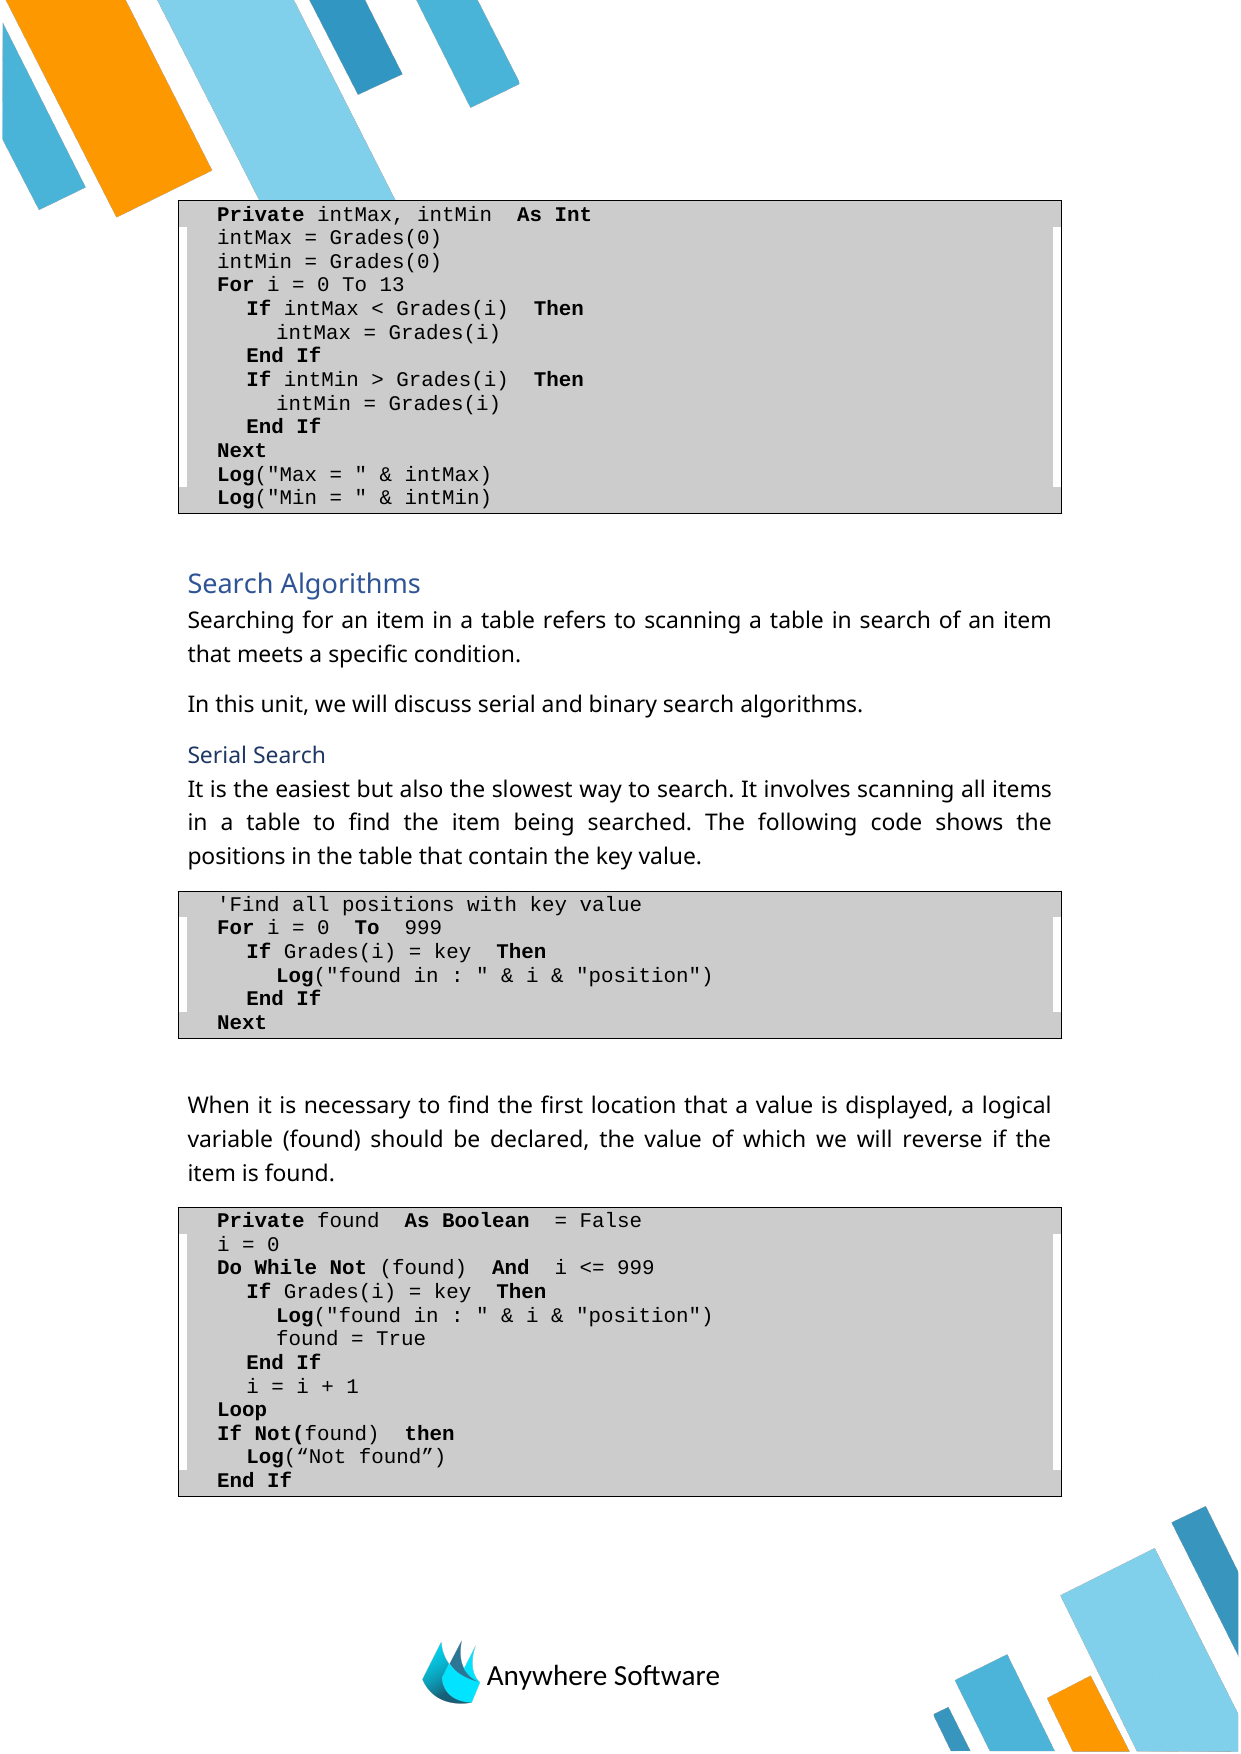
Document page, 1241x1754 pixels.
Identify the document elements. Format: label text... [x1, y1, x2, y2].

text If Grades(i) = key Then [187, 1281, 1053, 1305]
text End If [187, 1352, 1053, 1376]
text For i = 0 To 13 [187, 274, 1053, 298]
text If intMin > Grades(i) Then [187, 369, 1053, 393]
text i = i + 1 [187, 1376, 1053, 1399]
text If Not(found) then [187, 1423, 1053, 1447]
text Searching for an item in a table refers to scanning a table in search of an item that meets a specific condition. [187, 604, 1053, 669]
text Loop [187, 1399, 1053, 1423]
text When it is necessary to find the first location that a value is displayed, a logical variable (found) should be declared, the value of which we will reverse if the item is found. [187, 1089, 1053, 1188]
subtitle Serial Search [187, 739, 1053, 770]
text If Grades(i) = key Then [187, 941, 1053, 964]
subtitle Search Algorithms [187, 564, 1053, 601]
text End If [179, 1467, 1061, 1496]
text End If [187, 345, 1053, 369]
text Log("found in : " & i & "position") [187, 964, 1053, 988]
text Next [179, 1009, 1061, 1038]
text Private intMax, intMin As Int [179, 201, 1061, 227]
text Log("found in : " & i & "position") [187, 1305, 1053, 1328]
text End If [187, 416, 1053, 440]
text 'Find all positions with key value [179, 892, 1061, 917]
text i = 0 [187, 1234, 1053, 1257]
text Log("Max = " & intMax) [187, 464, 1053, 484]
text Log(“Not found”) [187, 1447, 1053, 1467]
text Do While Not (found) And i <= 999 [187, 1257, 1053, 1281]
text If intMax < Grades(i) Then [187, 298, 1053, 322]
picture [179, 227, 187, 256]
text found = True [187, 1328, 1053, 1352]
picture [933, 1506, 1239, 1752]
text End If [187, 988, 1053, 1009]
text intMax = Grades(0) [187, 227, 1053, 251]
text It is the easiest but also the slowest way to search. It involves scanning all items in a table to find the item being searched. The following code shows the positions in the table that contain the key value. [187, 773, 1053, 871]
text Next [187, 440, 1053, 464]
text In this unit, we will discuss serial and binary search algorithms. [187, 688, 1053, 720]
text intMax = Grades(i) [187, 322, 1053, 345]
picture [422, 1640, 481, 1704]
text Private found As Boolean = False [179, 1208, 1061, 1234]
text Log("Min = " & intMin) [179, 484, 1061, 513]
picture [2, 0, 520, 256]
text intMin = Grades(i) [187, 393, 1053, 416]
text For i = 0 To 999 [187, 917, 1053, 941]
text intMin = Grades(0) [187, 251, 1053, 274]
